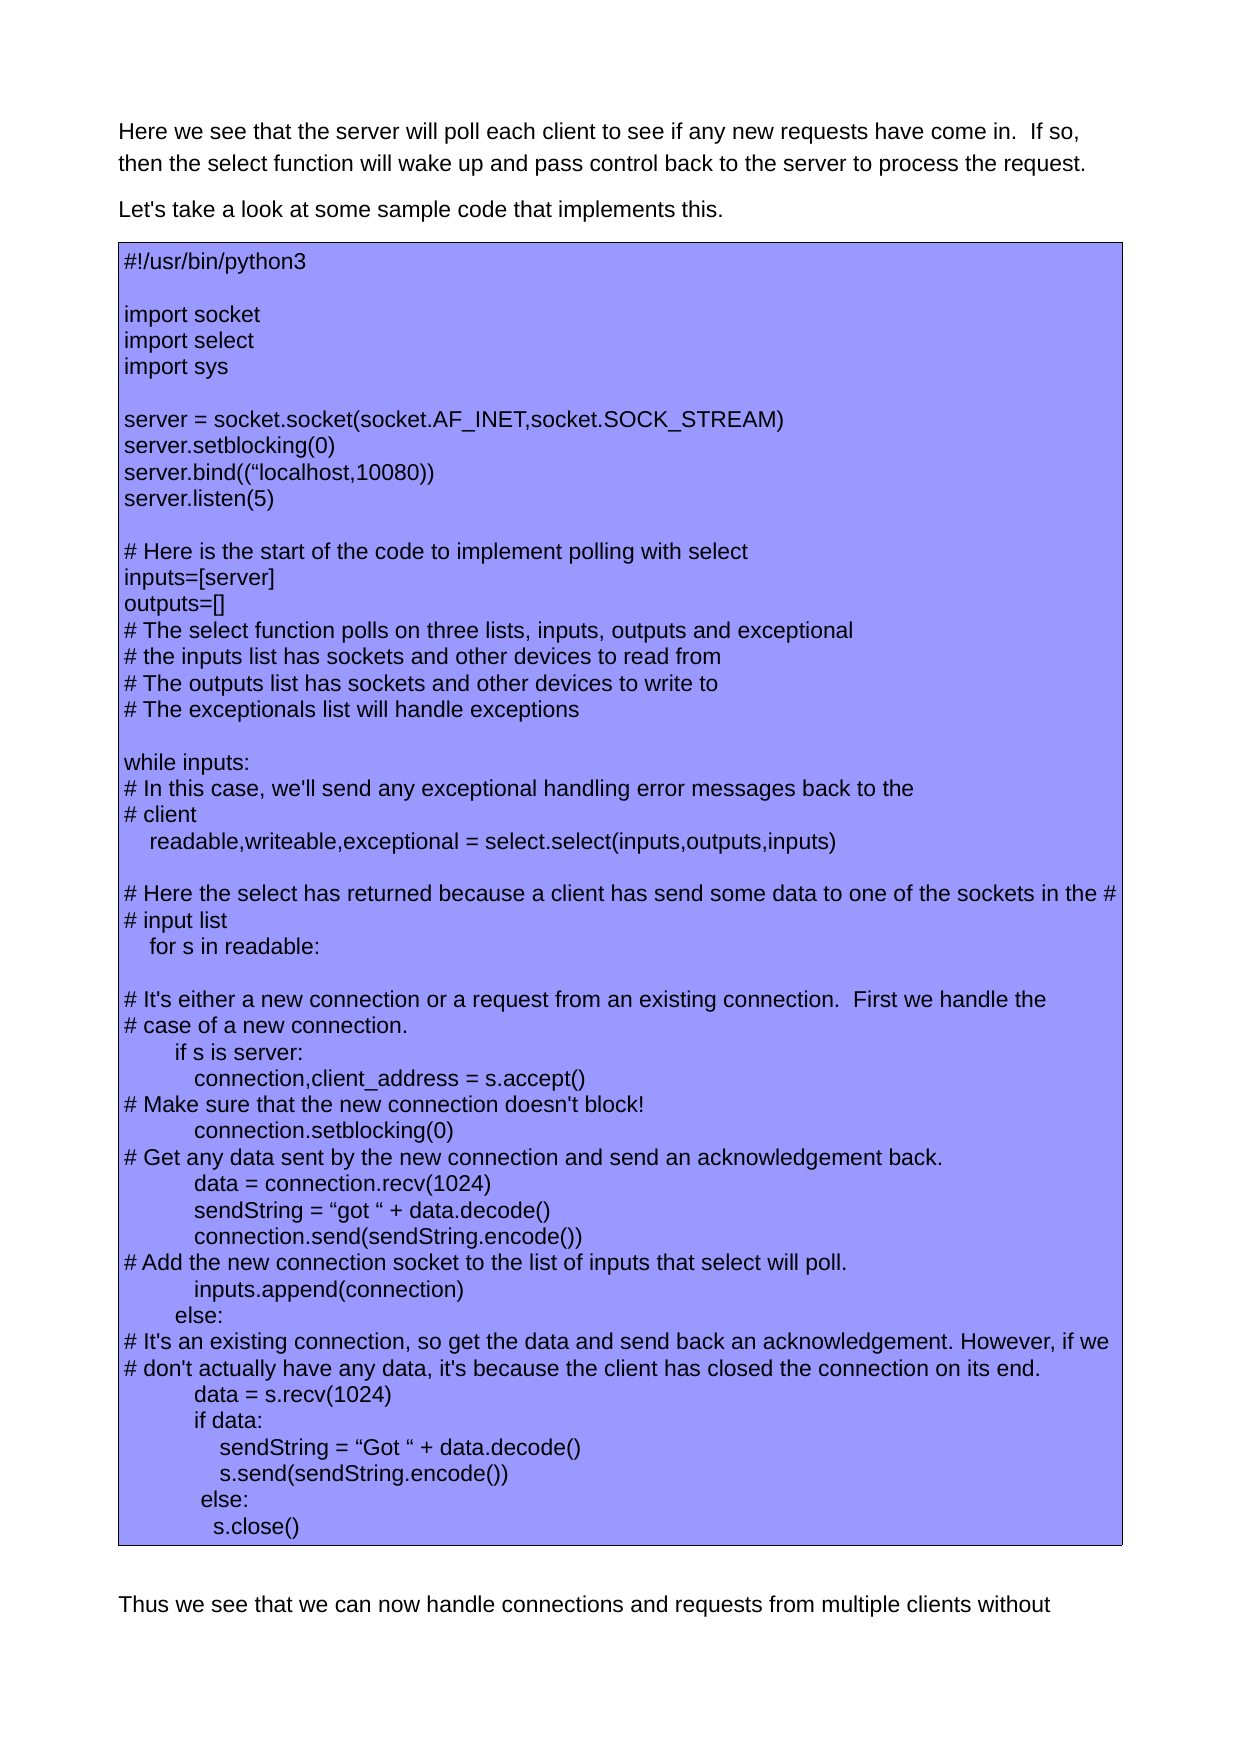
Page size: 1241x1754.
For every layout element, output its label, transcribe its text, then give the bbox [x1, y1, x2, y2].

subtitle Thus we see that we can now handle connections and requests from multiple clients without [118, 1591, 1122, 1617]
subtitle Let's take a look at some sample code that implements this. [118, 196, 1122, 222]
table_header #!/usr/bin/python3 import socket import select import sys server = socket.socket(socket.AF_INET,socket.SOCK_STREAM) server.setblocking(0) server.bind((“localhost,10080)) server.listen(5) # Here is the start of the code to implement polling with select inputs=[server] outputs=[] # The select function polls on three lists, inputs, outputs and exceptional # the inputs list has sockets and other devices to read from # The outputs list has sockets and other devices to write to # The exceptionals list will handle exceptions while inputs: # In this case, we'll send any exceptional handling error messages back to the # client readable,writeable,exceptional = select.select(inputs,outputs,inputs) # Here the select has returned because a client has send some data to one of the sockets in the # # input list for s in readable: # It's either a new connection or a request from an existing connection. First we handle the # case of a new connection. if s is server: connection,client_address = s.accept() # Make sure that the new connection doesn't block! connection.setblocking(0) # Get any data sent by the new connection and send an acknowledgement back. data = connection.recv(1024) sendString = “got “ + data.decode() connection.send(sendString.encode()) # Add the new connection socket to the list of inputs that select will poll. inputs.append(connection) else: # It's an existing connection, so get the data and send back an acknowledgement. However, if we # don't actually have any data, it's because the client has closed the connection on its end. data = s.recv(1024) if data: sendString = “Got “ + data.decode() s.send(sendString.encode()) else: s.close() [119, 243, 1122, 1545]
subtitle Here we see that the server will poll each client to see if any new requests have come in. If so, then the select function will wake up and pass control back to the server to process the request. [118, 118, 1122, 176]
